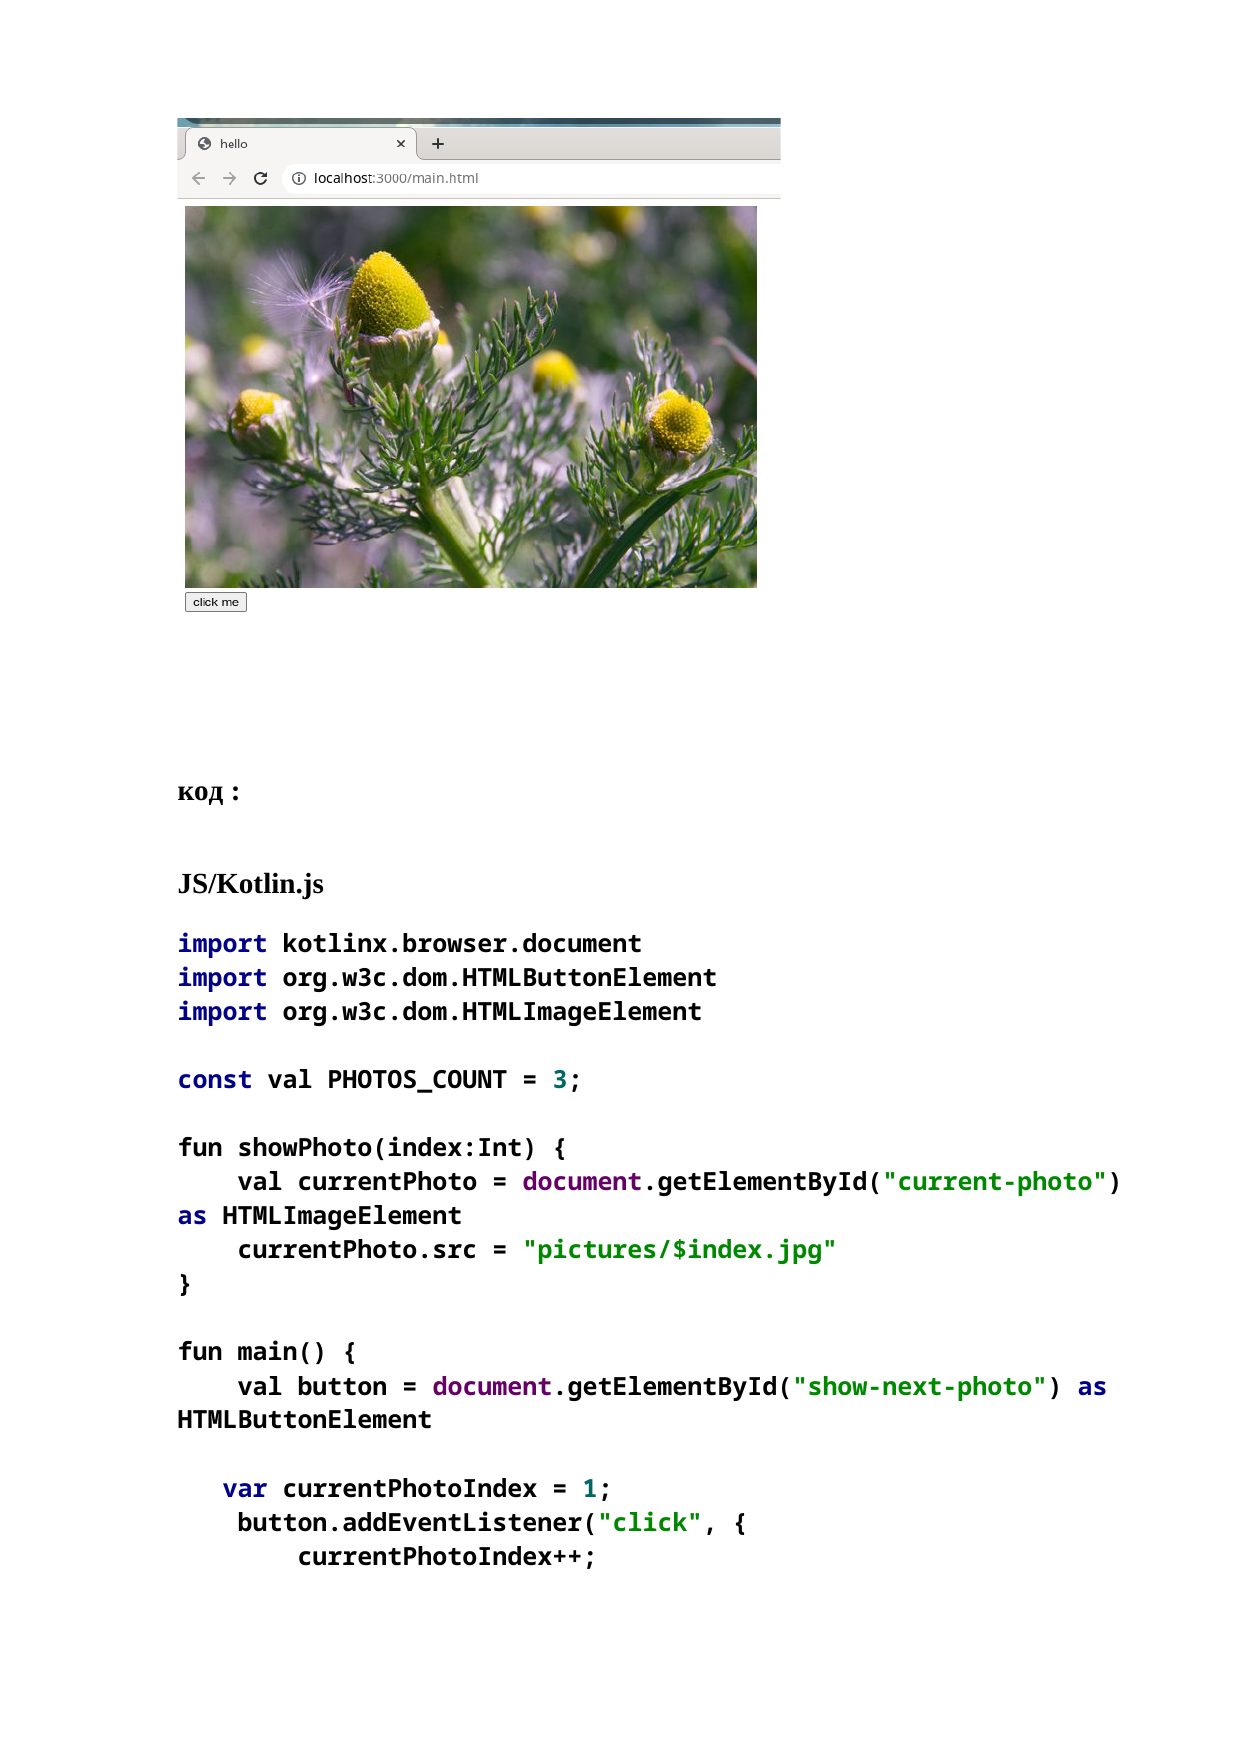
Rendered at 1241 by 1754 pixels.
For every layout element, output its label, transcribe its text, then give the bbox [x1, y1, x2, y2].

text currentPhotoIndex++; [177, 1538, 1152, 1572]
text const val PHOTOS_COUNT = 3; [177, 1062, 1152, 1096]
text var currentPhotoIndex = 1; [177, 1470, 1152, 1504]
text JS/Kotlin.js [177, 866, 1152, 899]
text код : [177, 773, 1152, 807]
picture [177, 118, 781, 716]
text import org.w3c.dom.HTMLButtonElement [177, 959, 1152, 993]
text fun showPhoto(index:Int) { [177, 1130, 1152, 1164]
text currentPhoto.src = "pictures/$index.jpg" [177, 1232, 1152, 1266]
text button.addEventListener("click", { [177, 1504, 1152, 1538]
text } [177, 1266, 1152, 1300]
text import kotlinx.browser.document [177, 925, 1152, 959]
text val button = document.getElementById("show-next-photo") as HTMLButtonElement [177, 1368, 1152, 1436]
text fun main() { [177, 1334, 1152, 1368]
text import org.w3c.dom.HTMLImageElement [177, 993, 1152, 1027]
text val currentPhoto = document.getElementById("current-photo") as HTMLImageElement [177, 1164, 1152, 1232]
